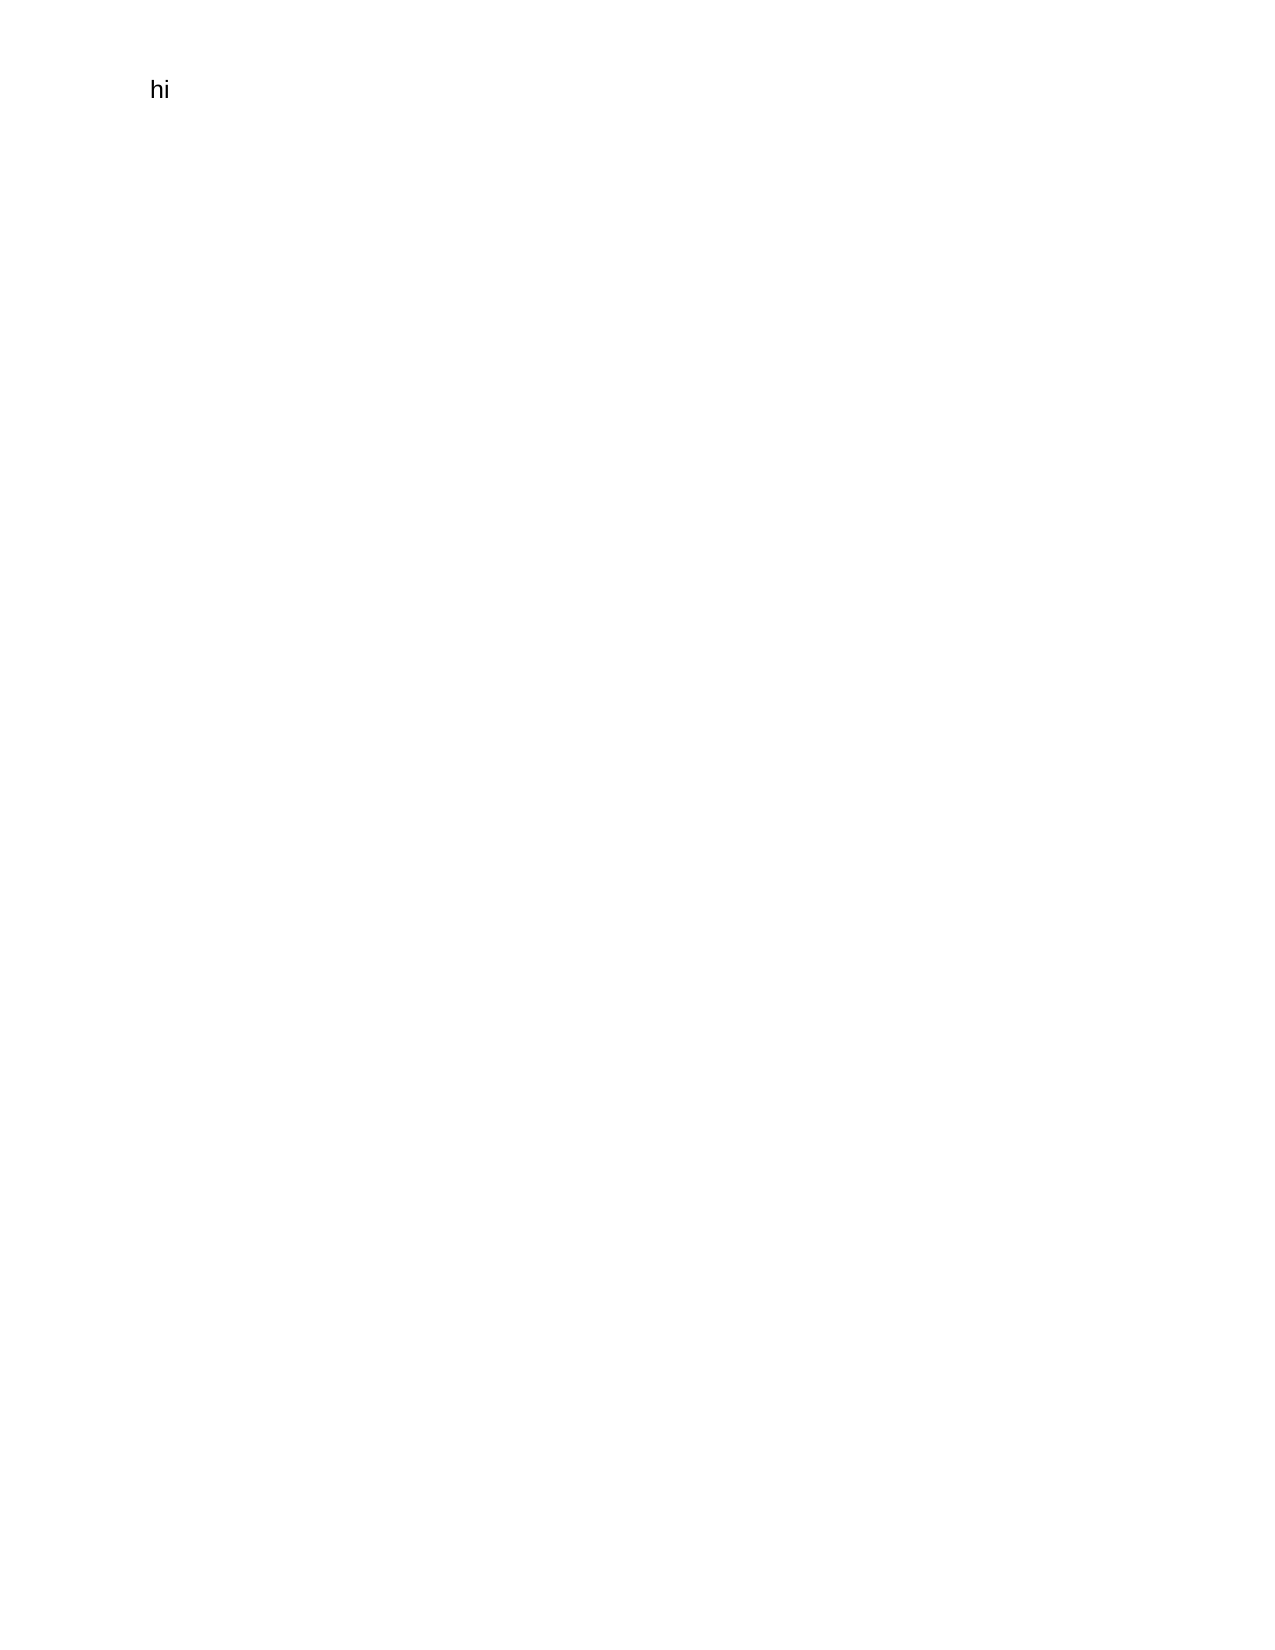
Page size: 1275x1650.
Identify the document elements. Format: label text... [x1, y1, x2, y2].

text hi [150, 75, 1125, 104]
